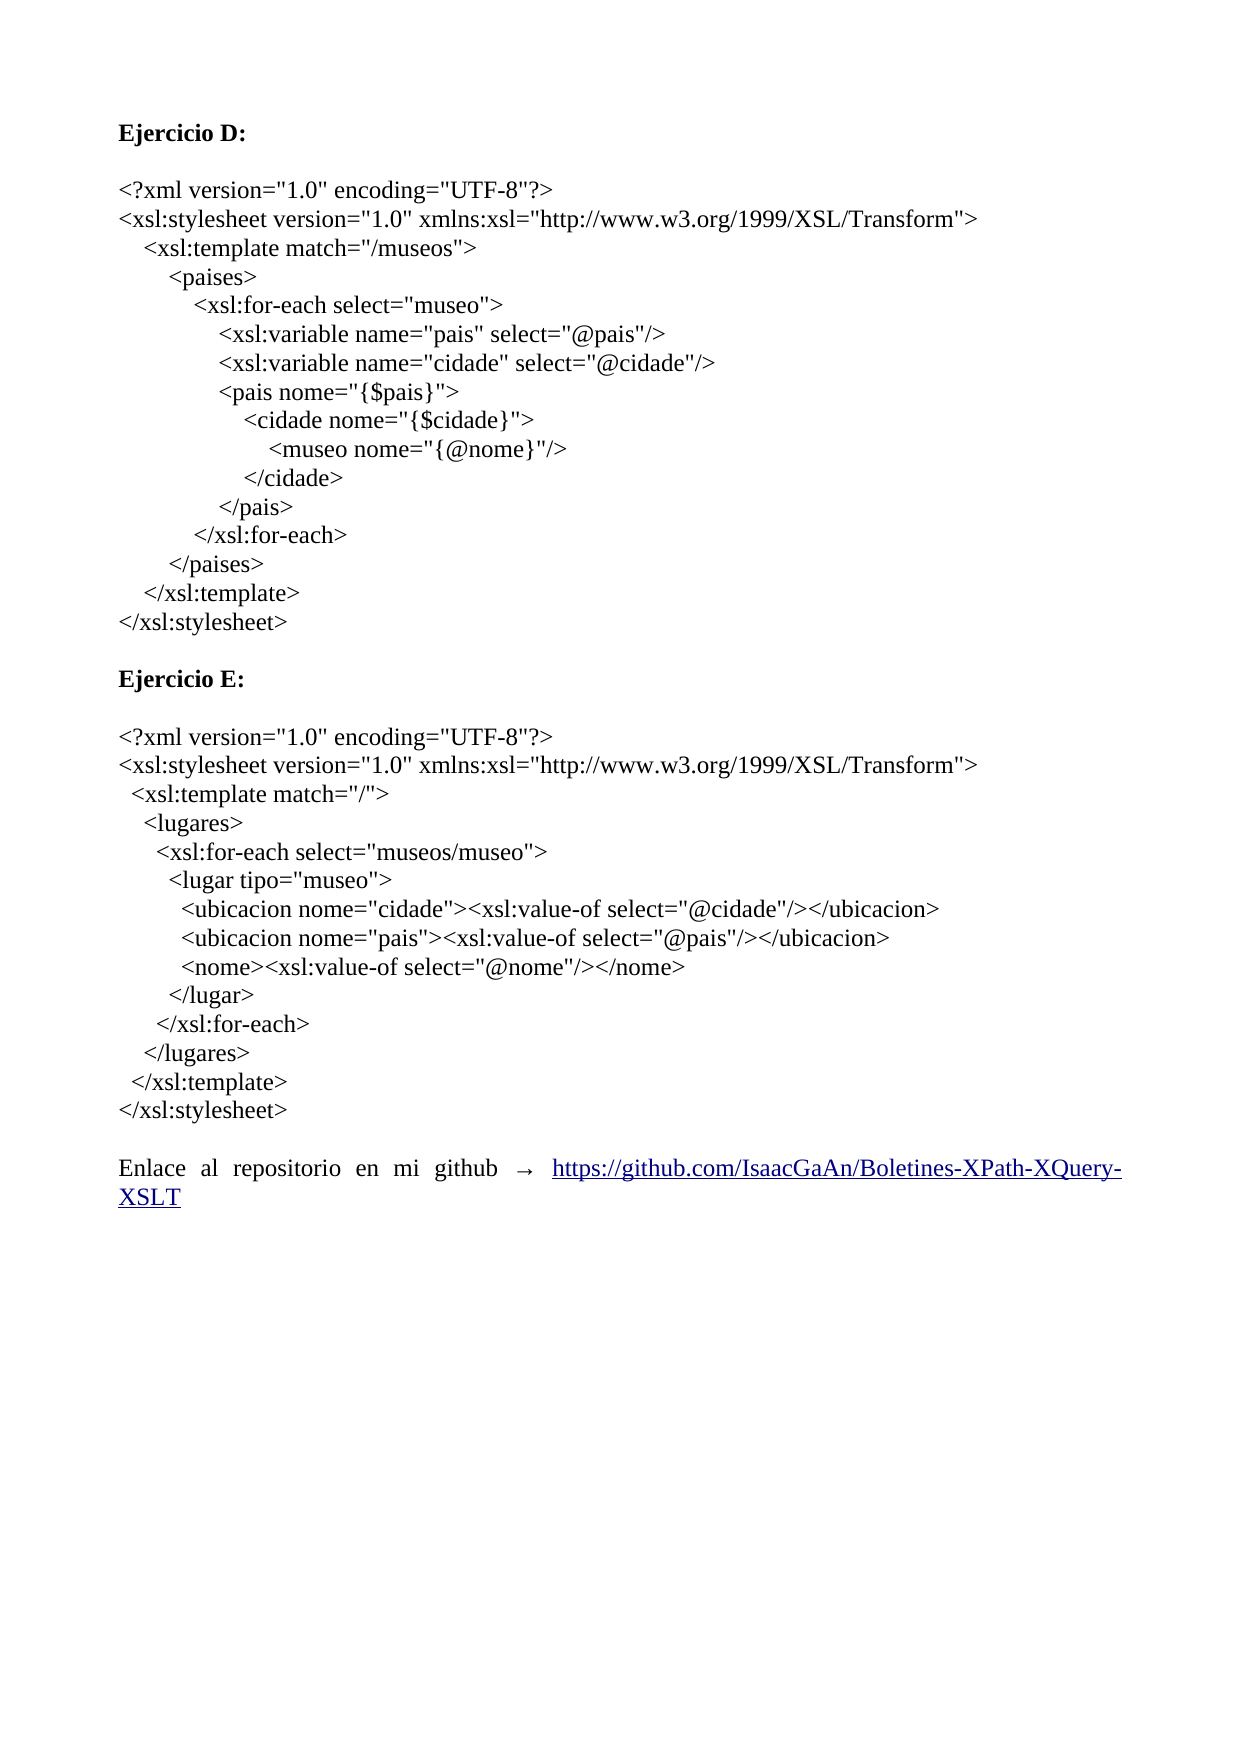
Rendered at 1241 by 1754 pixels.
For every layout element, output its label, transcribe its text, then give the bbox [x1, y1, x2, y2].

text </lugares> [118, 1038, 1122, 1067]
text <xsl:stylesheet version="1.0" xmlns:xsl="http://www.w3.org/1999/XSL/Transform"> [118, 204, 1122, 233]
text <lugares> [118, 808, 1122, 837]
text <xsl:stylesheet version="1.0" xmlns:xsl="http://www.w3.org/1999/XSL/Transform"> [118, 751, 1122, 779]
text Ejercicio D: [118, 118, 1122, 147]
text Enlace al repositorio en mi github → https://github.com/IsaacGaAn/Boletines-XPath-XQuery-XSLT [118, 1153, 1122, 1211]
text <ubicacion nome="pais"><xsl:value-of select="@pais"/></ubicacion> [118, 923, 1122, 952]
text </xsl:for-each> [118, 1009, 1122, 1038]
text <museo nome="{@nome}"/> [118, 434, 1122, 463]
text <xsl:variable name="pais" select="@pais"/> [118, 319, 1122, 348]
text <?xml version="1.0" encoding="UTF-8"?> [118, 176, 1122, 204]
text <xsl:variable name="cidade" select="@cidade"/> [118, 348, 1122, 377]
text <ubicacion nome="cidade"><xsl:value-of select="@cidade"/></ubicacion> [118, 894, 1122, 923]
text </lugar> [118, 981, 1122, 1009]
text </cidade> [118, 463, 1122, 492]
text <?xml version="1.0" encoding="UTF-8"?> [118, 722, 1122, 751]
text <nome><xsl:value-of select="@nome"/></nome> [118, 952, 1122, 981]
text </xsl:stylesheet> [118, 1096, 1122, 1124]
text </xsl:stylesheet> [118, 607, 1122, 636]
text </xsl:template> [118, 1067, 1122, 1096]
text <lugar tipo="museo"> [118, 866, 1122, 894]
text <xsl:template match="/"> [118, 779, 1122, 808]
text <paises> [118, 262, 1122, 291]
text Ejercicio E: [118, 664, 1122, 693]
text <cidade nome="{$cidade}"> [118, 406, 1122, 434]
text </xsl:for-each> [118, 521, 1122, 549]
text <pais nome="{$pais}"> [118, 377, 1122, 406]
text <xsl:for-each select="museos/museo"> [118, 837, 1122, 866]
text </paises> [118, 549, 1122, 578]
text <xsl:for-each select="museo"> [118, 291, 1122, 319]
text </pais> [118, 492, 1122, 521]
text <xsl:template match="/museos"> [118, 233, 1122, 262]
text </xsl:template> [118, 578, 1122, 607]
